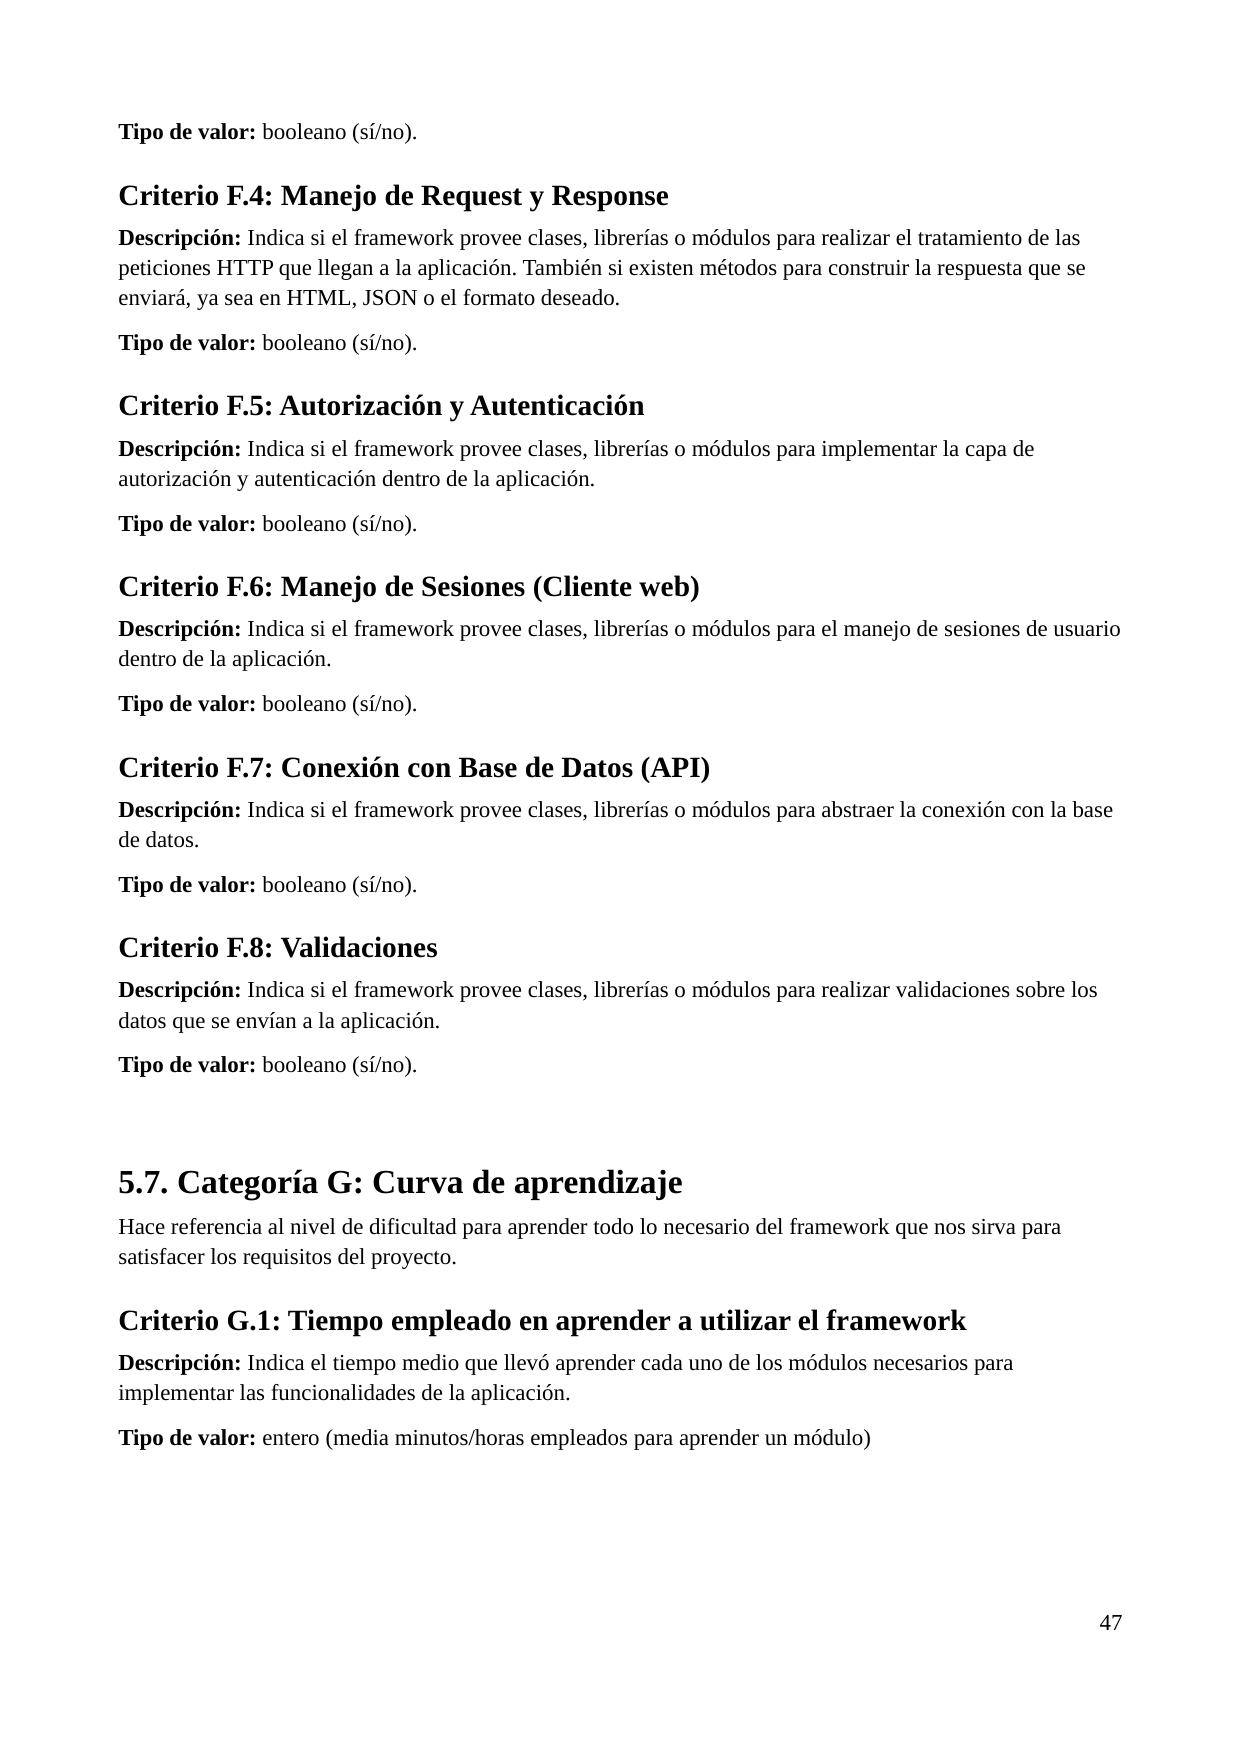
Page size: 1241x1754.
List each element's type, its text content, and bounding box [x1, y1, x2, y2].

subtitle Criterio F.7: Conexión con Base de Datos (API) [118, 749, 1122, 783]
text Tipo de valor: booleano (sí/no). [118, 509, 1122, 536]
text Descripción: Indica si el framework provee clases, librerías o módulos para realizar validaciones sobre los datos que se envían a la aplicación. [118, 976, 1122, 1033]
text Tipo de valor: entero (media minutos/horas empleados para aprender un módulo) [118, 1424, 1122, 1450]
text Hace referencia al nivel de dificultad para aprender todo lo necesario del framework que nos sirva para satisfacer los requisitos del proyecto. [118, 1213, 1122, 1269]
text Tipo de valor: booleano (sí/no). [118, 329, 1122, 355]
text Tipo de valor: booleano (sí/no). [118, 1051, 1122, 1078]
text Descripción: Indica el tiempo medio que llevó aprender cada uno de los módulos necesarios para implementar las funcionalidades de la aplicación. [118, 1349, 1122, 1405]
subtitle 5.7. Categoría G: Curva de aprendizaje [118, 1162, 1122, 1201]
text Descripción: Indica si el framework provee clases, librerías o módulos para el manejo de sesiones de usuario dentro de la aplicación. [118, 615, 1122, 672]
subtitle Criterio F.5: Autorización y Autenticación [118, 388, 1122, 422]
text Descripción: Indica si el framework provee clases, librerías o módulos para realizar el tratamiento de las peticiones HTTP que llegan a la aplicación. También si existen métodos para construir la respuesta que se enviará, ya sea en HTML, JSON o el formato deseado. [118, 224, 1122, 311]
subtitle Criterio F.8: Validaciones [118, 930, 1122, 964]
text Tipo de valor: booleano (sí/no). [118, 118, 1122, 144]
text Descripción: Indica si el framework provee clases, librerías o módulos para implementar la capa de autorización y autenticación dentro de la aplicación. [118, 434, 1122, 491]
subtitle Criterio F.4: Manejo de Request y Response [118, 177, 1122, 211]
subtitle Criterio G.1: Tiempo empleado en aprender a utilizar el framework [118, 1303, 1122, 1336]
subtitle Criterio F.6: Manejo de Sesiones (Cliente web) [118, 569, 1122, 603]
text Tipo de valor: booleano (sí/no). [118, 871, 1122, 897]
text Descripción: Indica si el framework provee clases, librerías o módulos para abstraer la conexión con la base de datos. [118, 796, 1122, 852]
text Tipo de valor: booleano (sí/no). [118, 690, 1122, 717]
